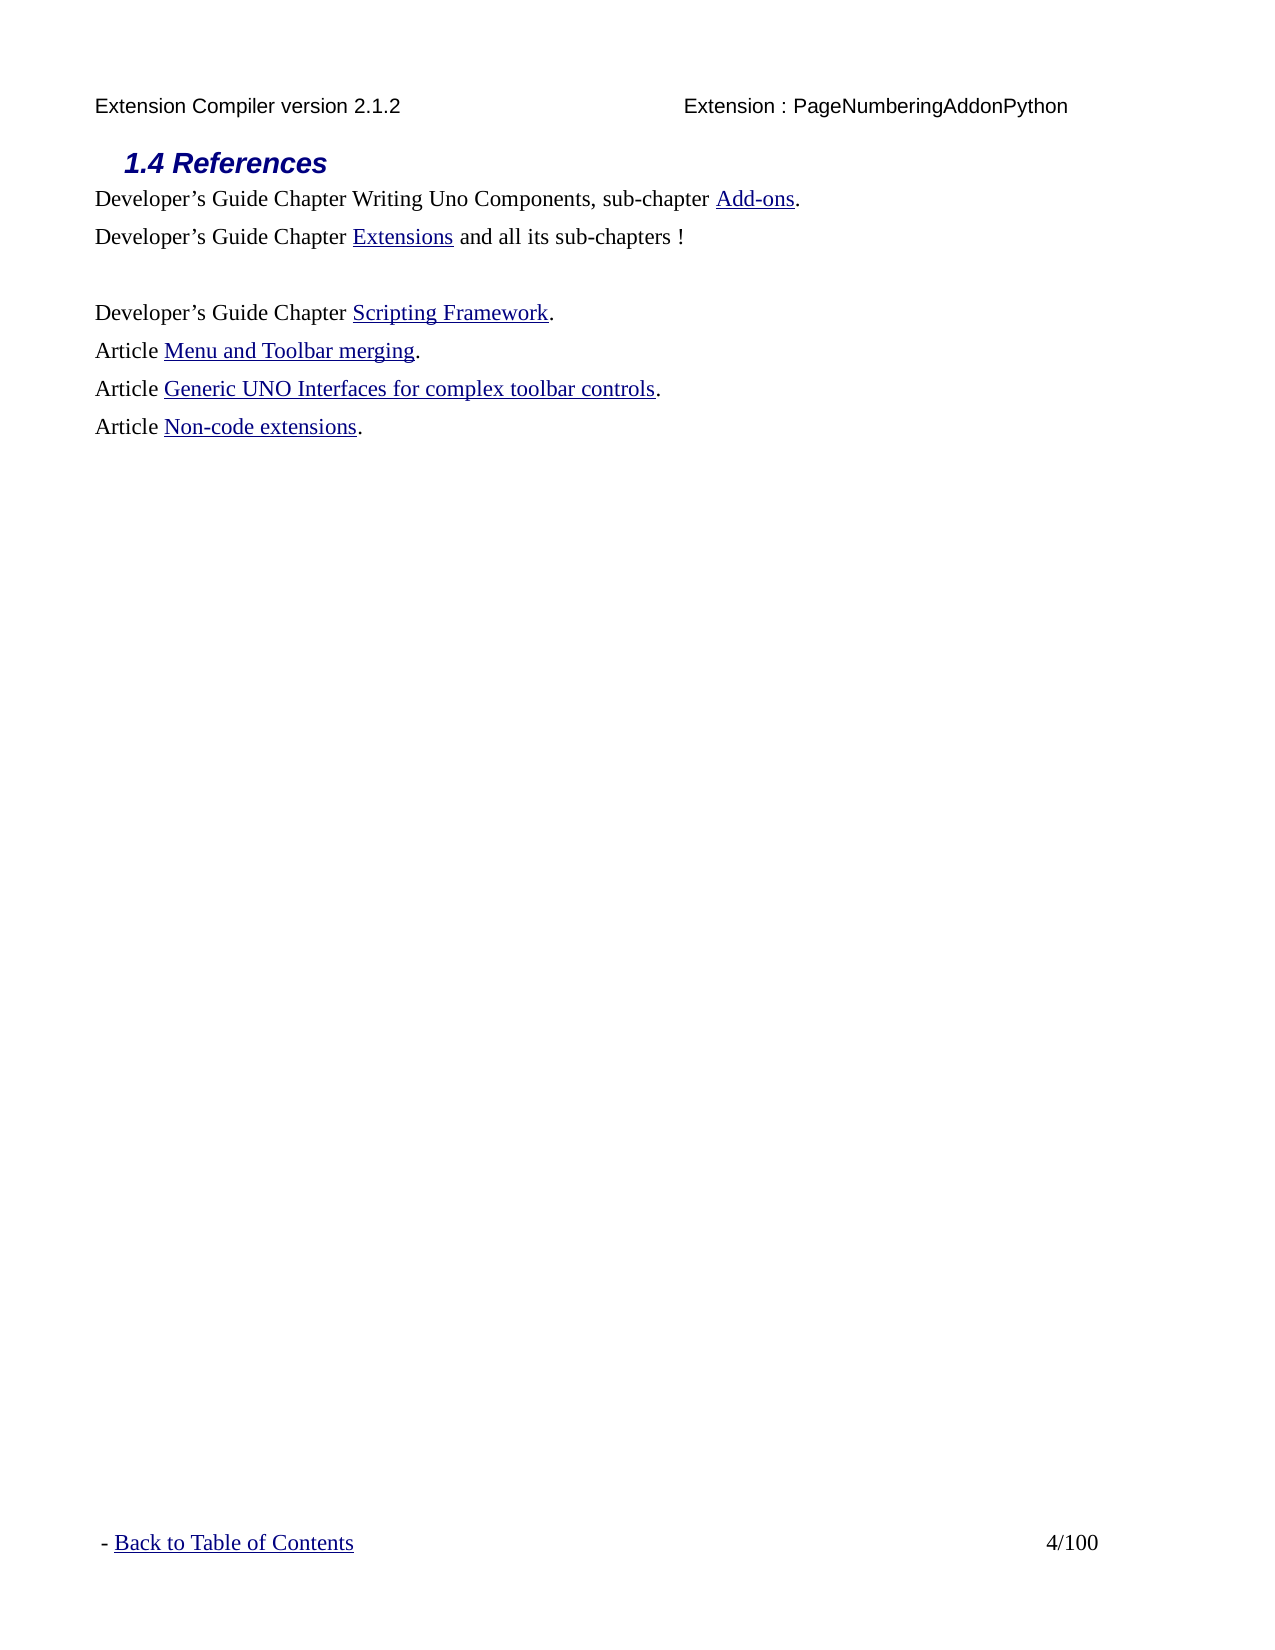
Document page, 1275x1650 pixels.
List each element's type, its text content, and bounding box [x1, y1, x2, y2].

text Developer’s Guide Chapter Extensions and all its sub-chapters ! [94, 224, 1181, 249]
text Developer’s Guide Chapter Writing Uno Components, sub-chapter Add-ons. [94, 186, 1181, 211]
text Article Non-code extensions. [94, 414, 1181, 439]
text Article Menu and Toolbar merging. [94, 338, 1181, 363]
text Developer’s Guide Chapter Scripting Framework. [94, 300, 1181, 326]
text Article Generic UNO Interfaces for complex toolbar controls. [94, 376, 1181, 402]
subtitle References [124, 147, 1181, 180]
